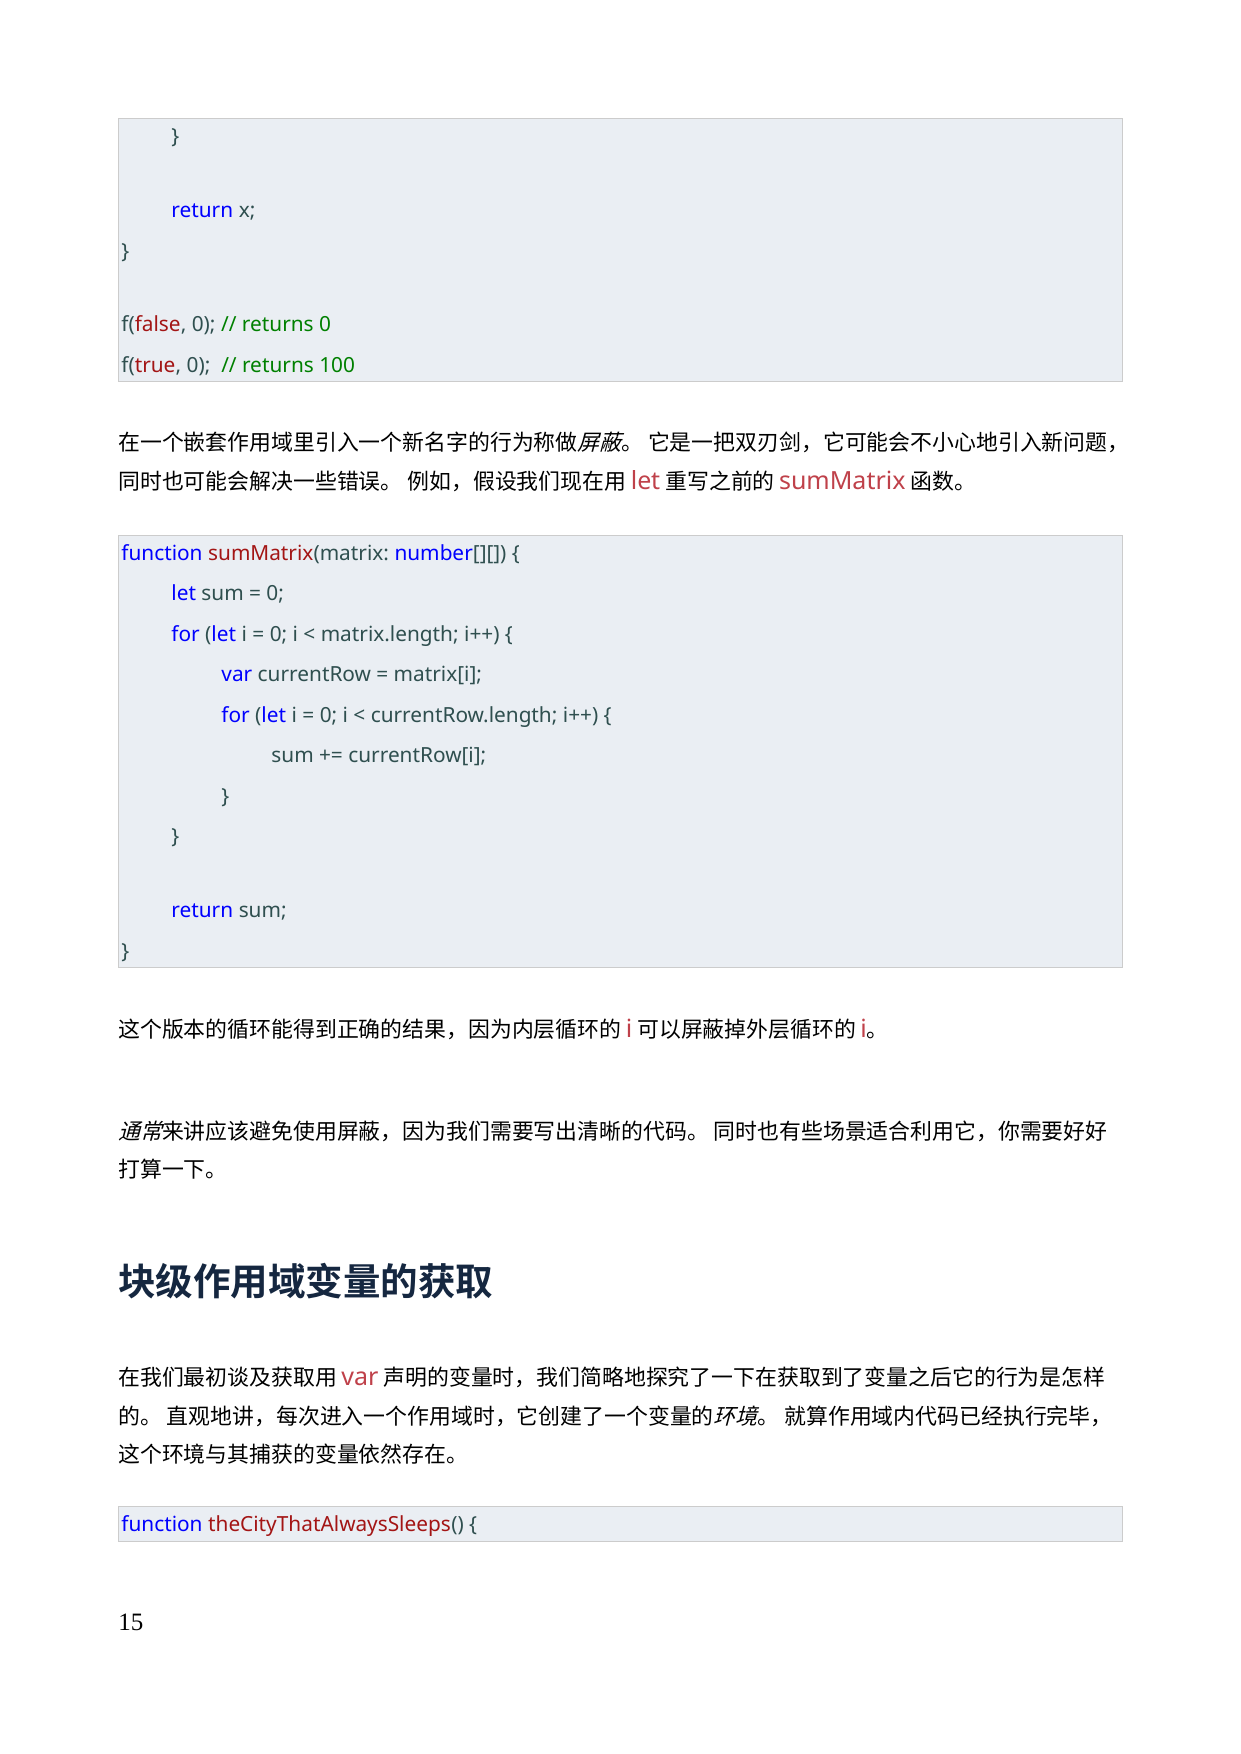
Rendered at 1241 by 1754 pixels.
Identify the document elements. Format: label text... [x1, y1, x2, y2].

text } [119, 233, 1122, 264]
text } [119, 119, 1122, 150]
text return sum; [119, 892, 1122, 924]
text f(false, 0); // returns 0 [119, 307, 1122, 338]
text 通常来讲应该避免使用屏蔽，因为我们需要写出清晰的代码。 同时也有些场景适合利用它，你需要好好打算一下。 [118, 1114, 1122, 1183]
text var currentRow = matrix[i]; [119, 656, 1122, 688]
text sum += currentRow[i]; [119, 737, 1122, 769]
text for (let i = 0; i < currentRow.length; i++) { [119, 697, 1122, 728]
text return x; [119, 192, 1122, 224]
text } [119, 778, 1122, 809]
text 这个版本的循环能得到正确的结果，因为内层循环的i可以屏蔽掉外层循环的i。 [118, 1011, 1122, 1045]
text function theCityThatAlwaysSleeps() { [119, 1507, 1122, 1541]
text } [119, 933, 1122, 967]
text for (let i = 0; i < matrix.length; i++) { [119, 616, 1122, 647]
text let sum = 0; [119, 575, 1122, 607]
text 在我们最初谈及获取用var声明的变量时，我们简略地探究了一下在获取到了变量之后它的行为是怎样的。 直观地讲，每次进入一个作用域时，它创建了一个变量的环境。 就算作用域内代码已经执行完毕，这个环境与其捕获的变量依然存在。 [118, 1359, 1122, 1469]
text f(true, 0); // returns 100 [119, 347, 1122, 381]
text } [119, 818, 1122, 850]
subtitle 块级作用域变量的获取 [118, 1252, 1122, 1307]
text function sumMatrix(matrix: number[][]) { [119, 536, 1122, 566]
text 在一个嵌套作用域里引入一个新名字的行为称做屏蔽。 它是一把双刃剑，它可能会不小心地引入新问题，同时也可能会解决一些错误。 例如，假设我们现在用let重写之前的sumMatrix函数。 [118, 424, 1122, 497]
